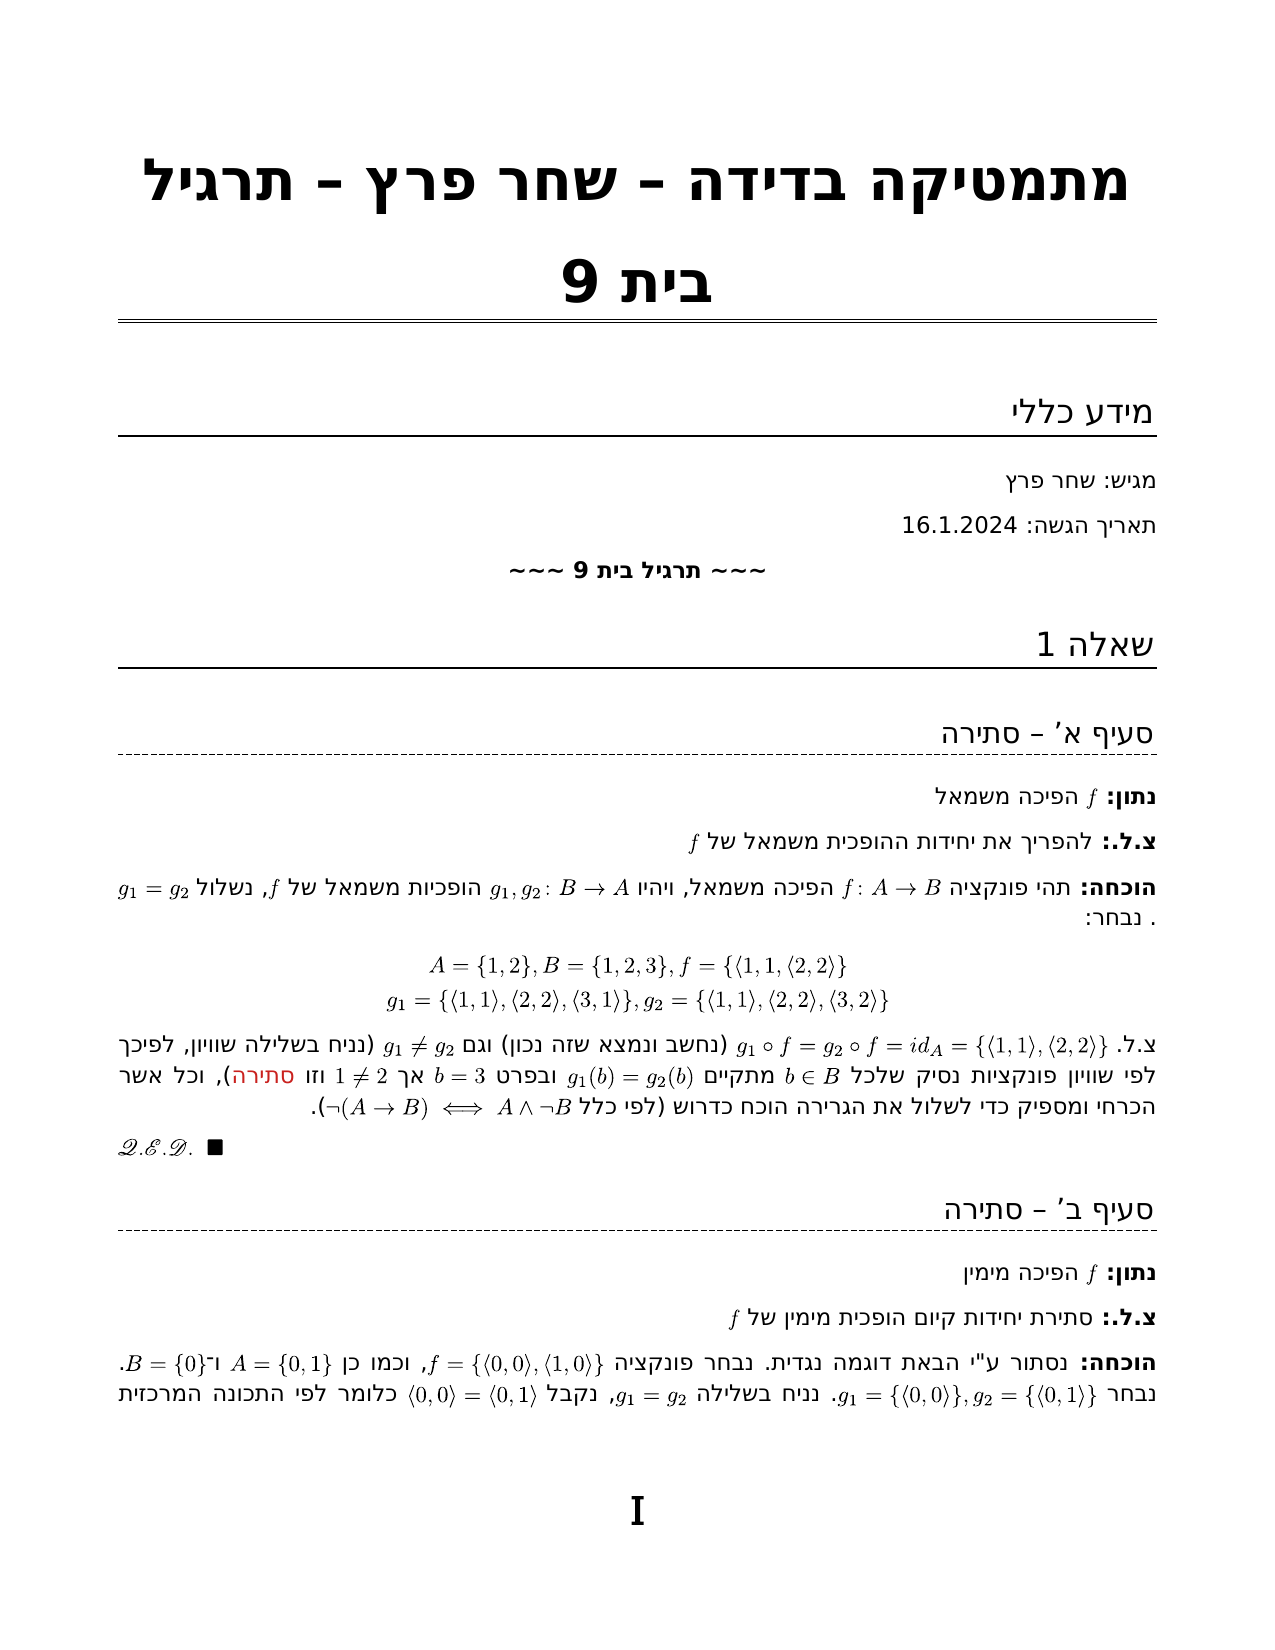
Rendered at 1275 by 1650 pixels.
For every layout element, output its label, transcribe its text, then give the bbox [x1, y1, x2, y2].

subtitle מידע כללי [118, 390, 1157, 435]
text ~~~ תרגיל בית 9 ~~~ [118, 557, 1157, 584]
text מגיש: שחר פרץ [118, 467, 1157, 493]
subtitle סעיף ב’ – סתירה [118, 1190, 1157, 1230]
text צ.ל.: להפריך את יחידות ההופכית משמאל של [118, 828, 1157, 855]
text צ.ל. (נחשב ונמצא שזה נכון) וגם (נניח בשלילה שוויון, לפיכך לפי שוויון פונקציות נסיק שלכל מתקיים ובפרט אך וזו סתירה), וכל אשר הכרחי ומספיק כדי לשלול את הגרירה הוכח כדרוש (לפי כלל ). [118, 1031, 1157, 1120]
text תאריך הגשה: 16.1.2024 [118, 512, 1157, 539]
subtitle שאלה 1 [118, 622, 1157, 667]
subtitle סעיף א’ – סתירה [118, 714, 1157, 754]
text הוכחה: נסתור ע"י הבאת דוגמה נגדית. נבחר פונקציה , וכמו כן ו־. נבחר . נניח בשלילה , נקבל כלומר לפי התכונה המרכזית [118, 1349, 1157, 1408]
text צ.ל.: סתירת יחידות קיום הופכית מימין של [118, 1304, 1157, 1331]
text נתון: הפיכה מימין [118, 1259, 1157, 1286]
title מתמטיקה בדידה – שחר פרץ – תרגיל בית 9 [118, 143, 1157, 319]
text הוכחה: תהי פונקציה הפיכה משמאל, ויהיו הופכיות משמאל של , נשלול . נבחר: [118, 874, 1157, 931]
text נתון: הפיכה משמאל [118, 783, 1157, 810]
